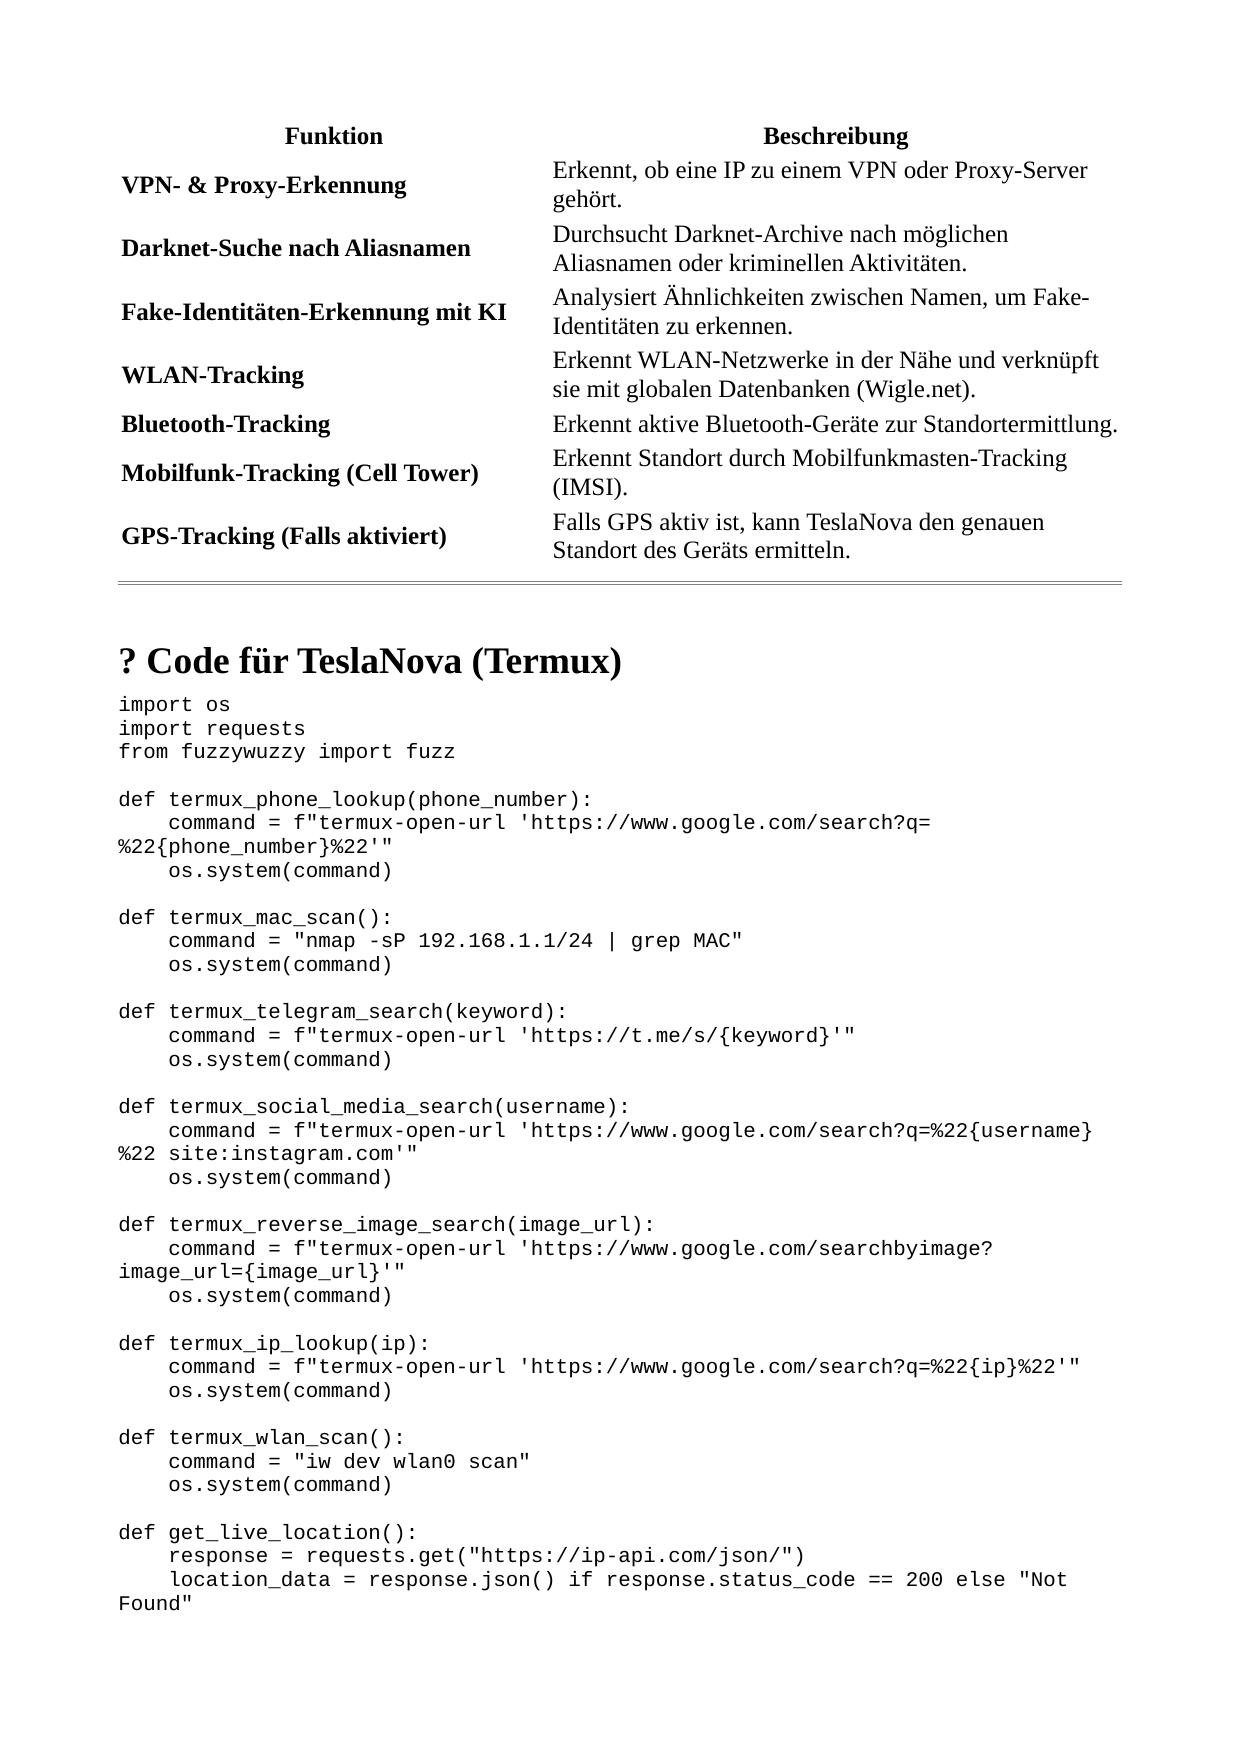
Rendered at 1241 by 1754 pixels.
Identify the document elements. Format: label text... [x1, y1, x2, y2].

table_cell Darknet-Suche nach Aliasnamen [118, 216, 549, 279]
text os.system(command) [118, 1285, 1122, 1309]
text def termux_mac_scan(): [118, 907, 1122, 931]
text command = f"termux-open-url 'https://www.google.com/search?q=%22{phone_number}%22'" [118, 812, 1122, 859]
table_cell Analysiert Ähnlichkeiten zwischen Namen, um Fake-Identitäten zu erkennen. [550, 279, 1122, 343]
text location_data = response.json() if response.status_code == 200 else "Not Found" [118, 1569, 1122, 1616]
table_cell Mobilfunk-Tracking (Cell Tower) [118, 441, 549, 504]
text os.system(command) [118, 1380, 1122, 1403]
table_cell Bluetooth-Tracking [118, 406, 549, 441]
table_cell Erkennt aktive Bluetooth-Geräte zur Standortermittlung. [550, 406, 1122, 441]
text command = "nmap -sP 192.168.1.1/24 | grep MAC" [118, 931, 1122, 954]
text def get_live_location(): [118, 1522, 1122, 1545]
text os.system(command) [118, 1167, 1122, 1191]
subtitle ? Code für TeslaNova (Termux) [118, 638, 1122, 682]
table_cell Erkennt Standort durch Mobilfunkmasten-Tracking (IMSI). [550, 441, 1122, 504]
text os.system(command) [118, 954, 1122, 978]
text def termux_reverse_image_search(image_url): [118, 1214, 1122, 1238]
text command = f"termux-open-url 'https://www.google.com/searchbyimage?image_url={image_url}'" [118, 1238, 1122, 1285]
text def termux_telegram_search(keyword): [118, 1001, 1122, 1025]
text from fuzzywuzzy import fuzz [118, 741, 1122, 765]
text command = f"termux-open-url 'https://www.google.com/search?q=%22{ip}%22'" [118, 1356, 1122, 1380]
text command = f"termux-open-url 'https://t.me/s/{keyword}'" [118, 1025, 1122, 1049]
text def termux_ip_lookup(ip): [118, 1332, 1122, 1356]
table_cell Erkennt, ob eine IP zu einem VPN oder Proxy-Server gehört. [550, 153, 1122, 216]
table_cell Fake-Identitäten-Erkennung mit KI [118, 279, 549, 343]
text import os [118, 694, 1122, 718]
table_cell Durchsucht Darknet-Archive nach möglichen Aliasnamen oder kriminellen Aktivitäten. [550, 216, 1122, 279]
text os.system(command) [118, 1474, 1122, 1498]
table_cell VPN- & Proxy-Erkennung [118, 153, 549, 216]
table_cell Falls GPS aktiv ist, kann TeslaNova den genauen Standort des Geräts ermitteln. [550, 504, 1122, 567]
text def termux_phone_lookup(phone_number): [118, 789, 1122, 812]
text os.system(command) [118, 1049, 1122, 1072]
text command = "iw dev wlan0 scan" [118, 1451, 1122, 1474]
table_cell WLAN-Tracking [118, 343, 549, 406]
text def termux_social_media_search(username): [118, 1096, 1122, 1120]
text command = f"termux-open-url 'https://www.google.com/search?q=%22{username}%22 site:instagram.com'" [118, 1120, 1122, 1167]
table_header Beschreibung [550, 118, 1122, 153]
text os.system(command) [118, 859, 1122, 883]
text response = requests.get("https://ip-api.com/json/") [118, 1545, 1122, 1569]
text def termux_wlan_scan(): [118, 1427, 1122, 1451]
table_cell Erkennt WLAN-Netzwerke in der Nähe und verknüpft sie mit globalen Datenbanken (Wigle.net). [550, 343, 1122, 406]
table_cell GPS-Tracking (Falls aktiviert) [118, 504, 549, 567]
text import requests [118, 718, 1122, 741]
table_header Funktion [118, 118, 549, 153]
